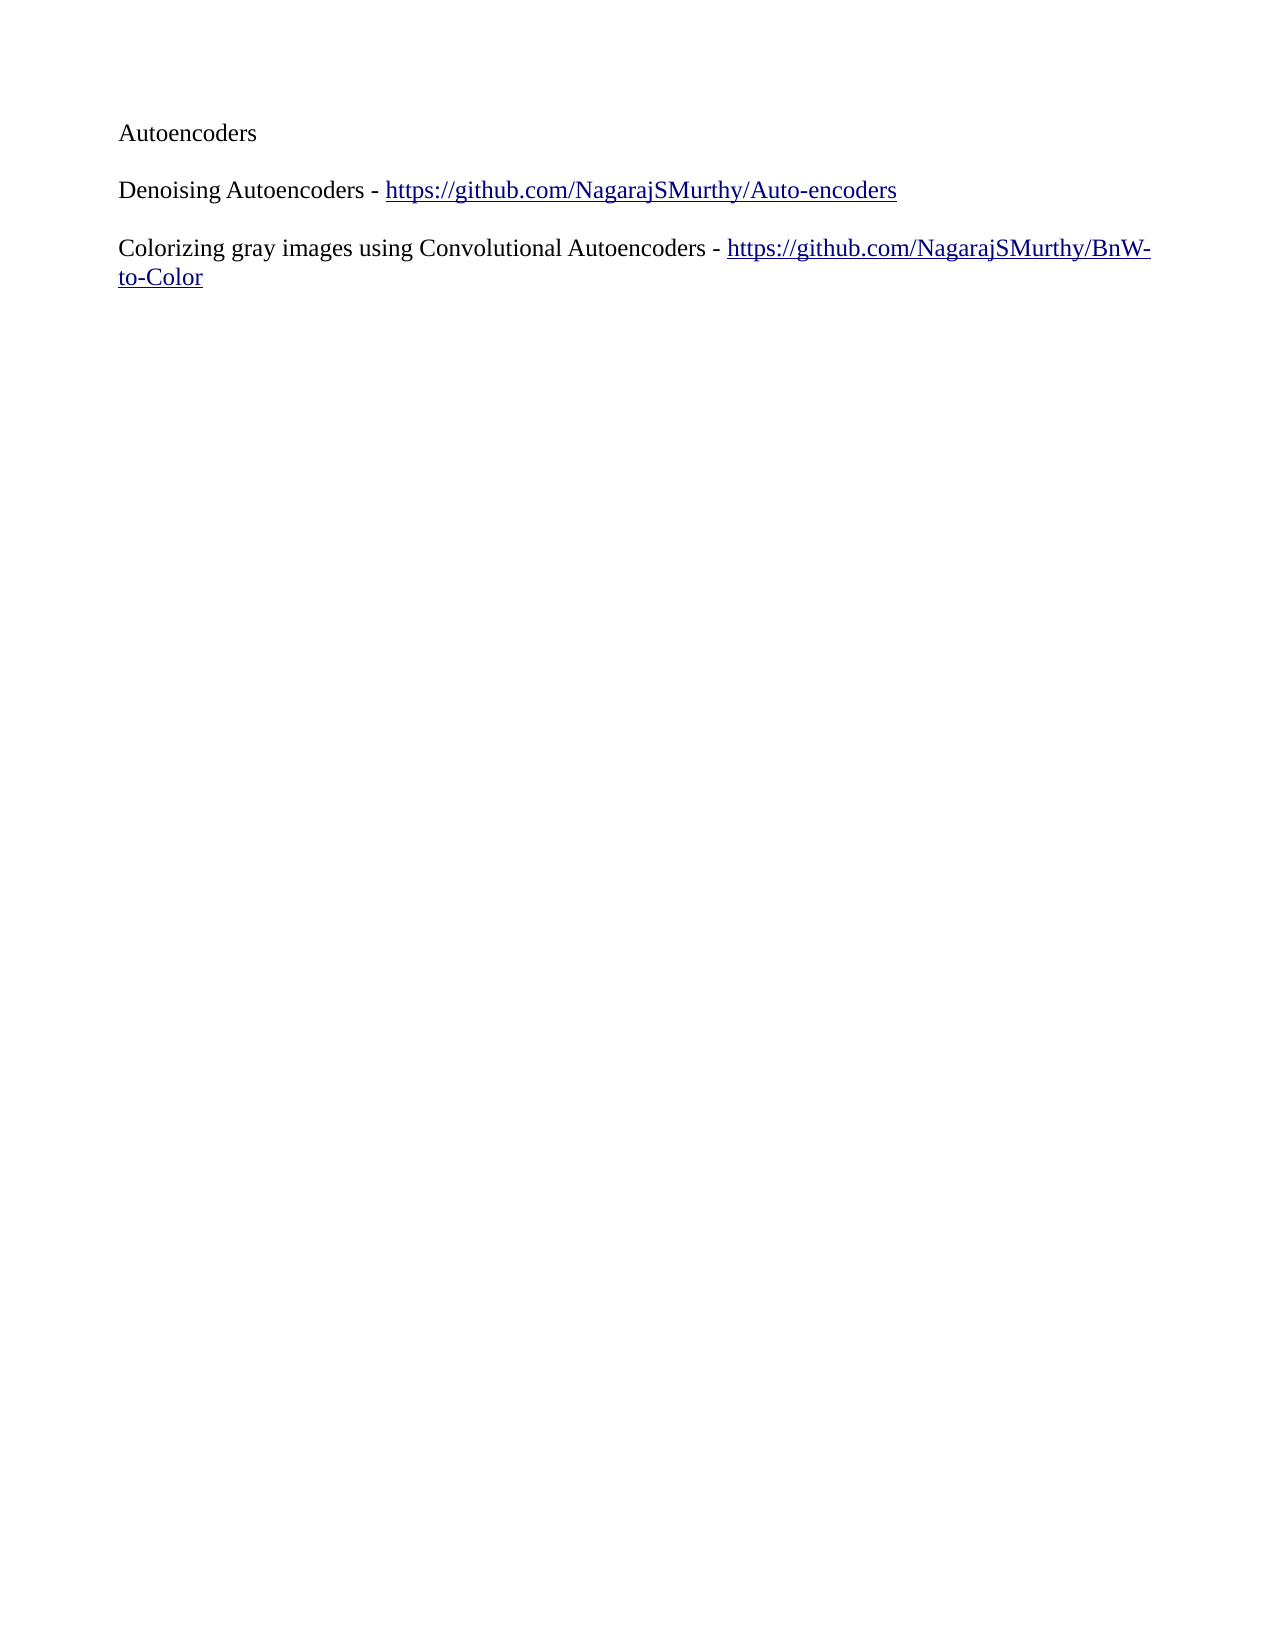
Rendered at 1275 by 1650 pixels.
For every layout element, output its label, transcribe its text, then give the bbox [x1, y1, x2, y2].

text Autoencoders [118, 118, 1157, 147]
text Denoising Autoencoders - https://github.com/NagarajSMurthy/Auto-encoders [118, 176, 1157, 204]
text Colorizing gray images using Convolutional Autoencoders - https://github.com/NagarajSMurthy/BnW-to-Color [118, 233, 1157, 291]
